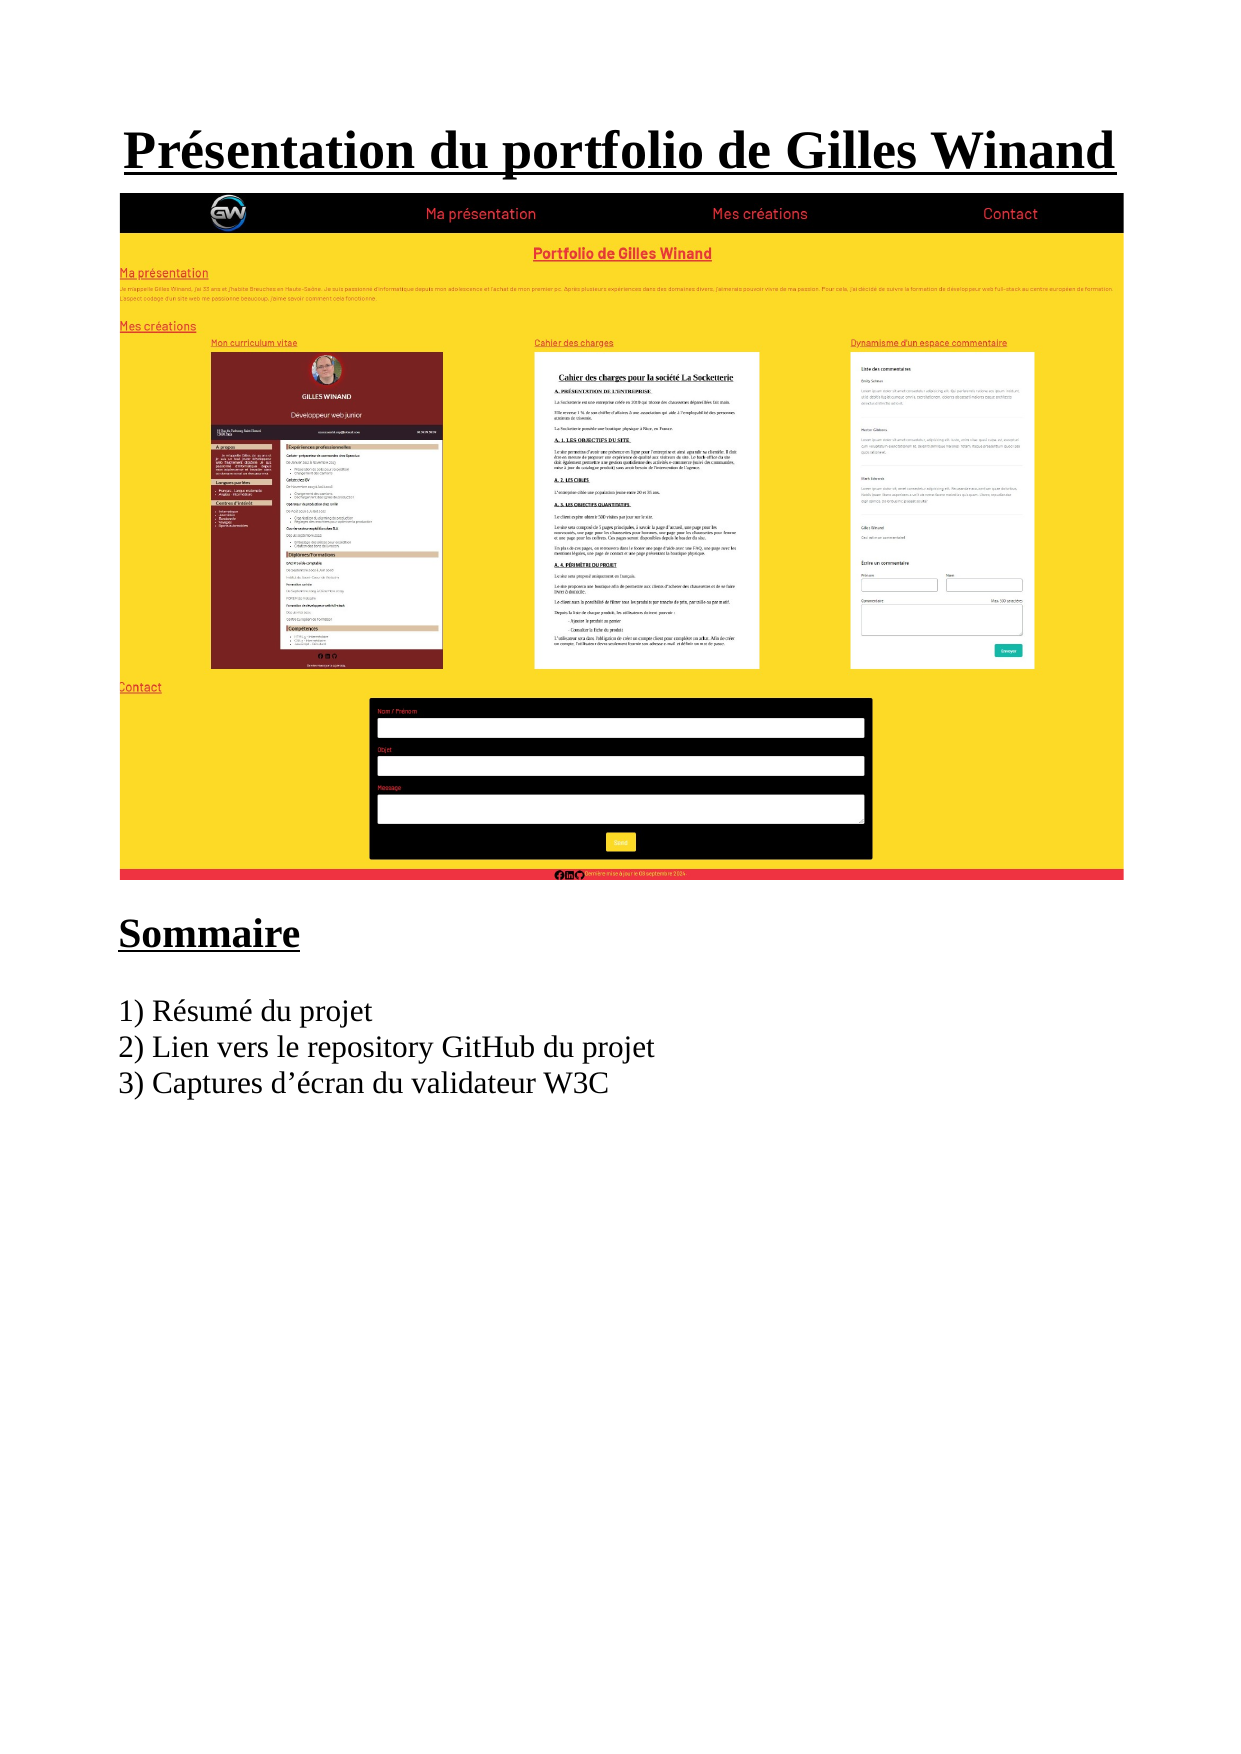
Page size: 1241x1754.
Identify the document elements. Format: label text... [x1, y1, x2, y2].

text Présentation du portfolio de Gilles Winand [118, 118, 1122, 180]
picture [119, 193, 1124, 880]
text Sommaire [118, 909, 1122, 957]
text 1) Résumé du projet [118, 993, 1122, 1028]
text 2) Lien vers le repository GitHub du projet [118, 1028, 1122, 1064]
text 3) Captures d’écran du validateur W3C [118, 1064, 1122, 1100]
